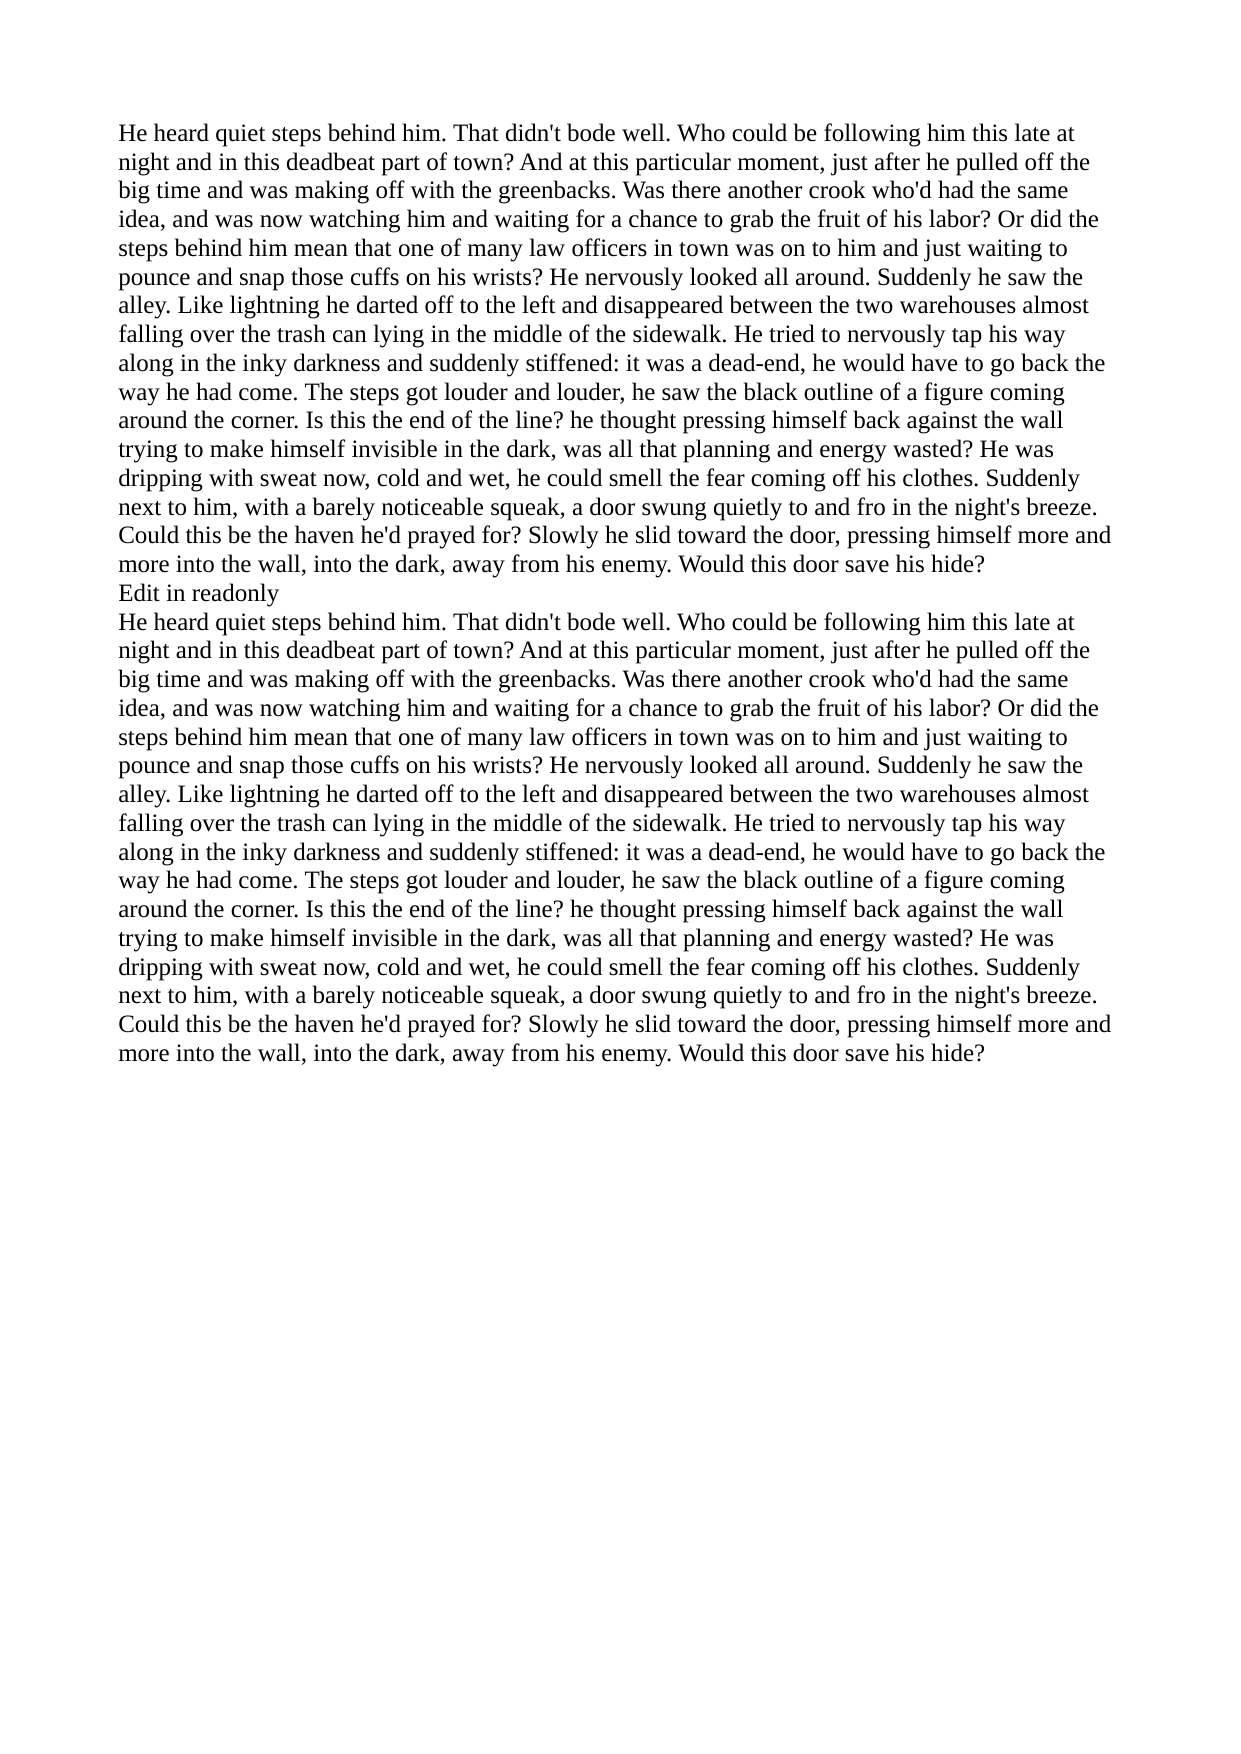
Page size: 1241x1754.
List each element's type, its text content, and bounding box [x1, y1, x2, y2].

text He heard quiet steps behind him. That didn't bode well. Who could be following him this late at night and in this deadbeat part of town? And at this particular moment, just after he pulled off the big time and was making off with the greenbacks. Was there another crook who'd had the same idea, and was now watching him and waiting for a chance to grab the fruit of his labor? Or did the steps behind him mean that one of many law officers in town was on to him and just waiting to pounce and snap those cuffs on his wrists? He nervously looked all around. Suddenly he saw the alley. Like lightning he darted off to the left and disappeared between the two warehouses almost falling over the trash can lying in the middle of the sidewalk. He tried to nervously tap his way along in the inky darkness and suddenly stiffened: it was a dead-end, he would have to go back the way he had come. The steps got louder and louder, he saw the black outline of a figure coming around the corner. Is this the end of the line? he thought pressing himself back against the wall trying to make himself invisible in the dark, was all that planning and energy wasted? He was dripping with sweat now, cold and wet, he could smell the fear coming off his clothes. Suddenly next to him, with a barely noticeable squeak, a door swung quietly to and fro in the night's breeze. Could this be the haven he'd prayed for? Slowly he slid toward the door, pressing himself more and more into the wall, into the dark, away from his enemy. Would this door save his hide? [118, 607, 1122, 1067]
text Edit in readonly [118, 578, 1122, 607]
text He heard quiet steps behind him. That didn't bode well. Who could be following him this late at night and in this deadbeat part of town? And at this particular moment, just after he pulled off the big time and was making off with the greenbacks. Was there another crook who'd had the same idea, and was now watching him and waiting for a chance to grab the fruit of his labor? Or did the steps behind him mean that one of many law officers in town was on to him and just waiting to pounce and snap those cuffs on his wrists? He nervously looked all around. Suddenly he saw the alley. Like lightning he darted off to the left and disappeared between the two warehouses almost falling over the trash can lying in the middle of the sidewalk. He tried to nervously tap his way along in the inky darkness and suddenly stiffened: it was a dead-end, he would have to go back the way he had come. The steps got louder and louder, he saw the black outline of a figure coming around the corner. Is this the end of the line? he thought pressing himself back against the wall trying to make himself invisible in the dark, was all that planning and energy wasted? He was dripping with sweat now, cold and wet, he could smell the fear coming off his clothes. Suddenly next to him, with a barely noticeable squeak, a door swung quietly to and fro in the night's breeze. Could this be the haven he'd prayed for? Slowly he slid toward the door, pressing himself more and more into the wall, into the dark, away from his enemy. Would this door save his hide? [118, 118, 1122, 578]
